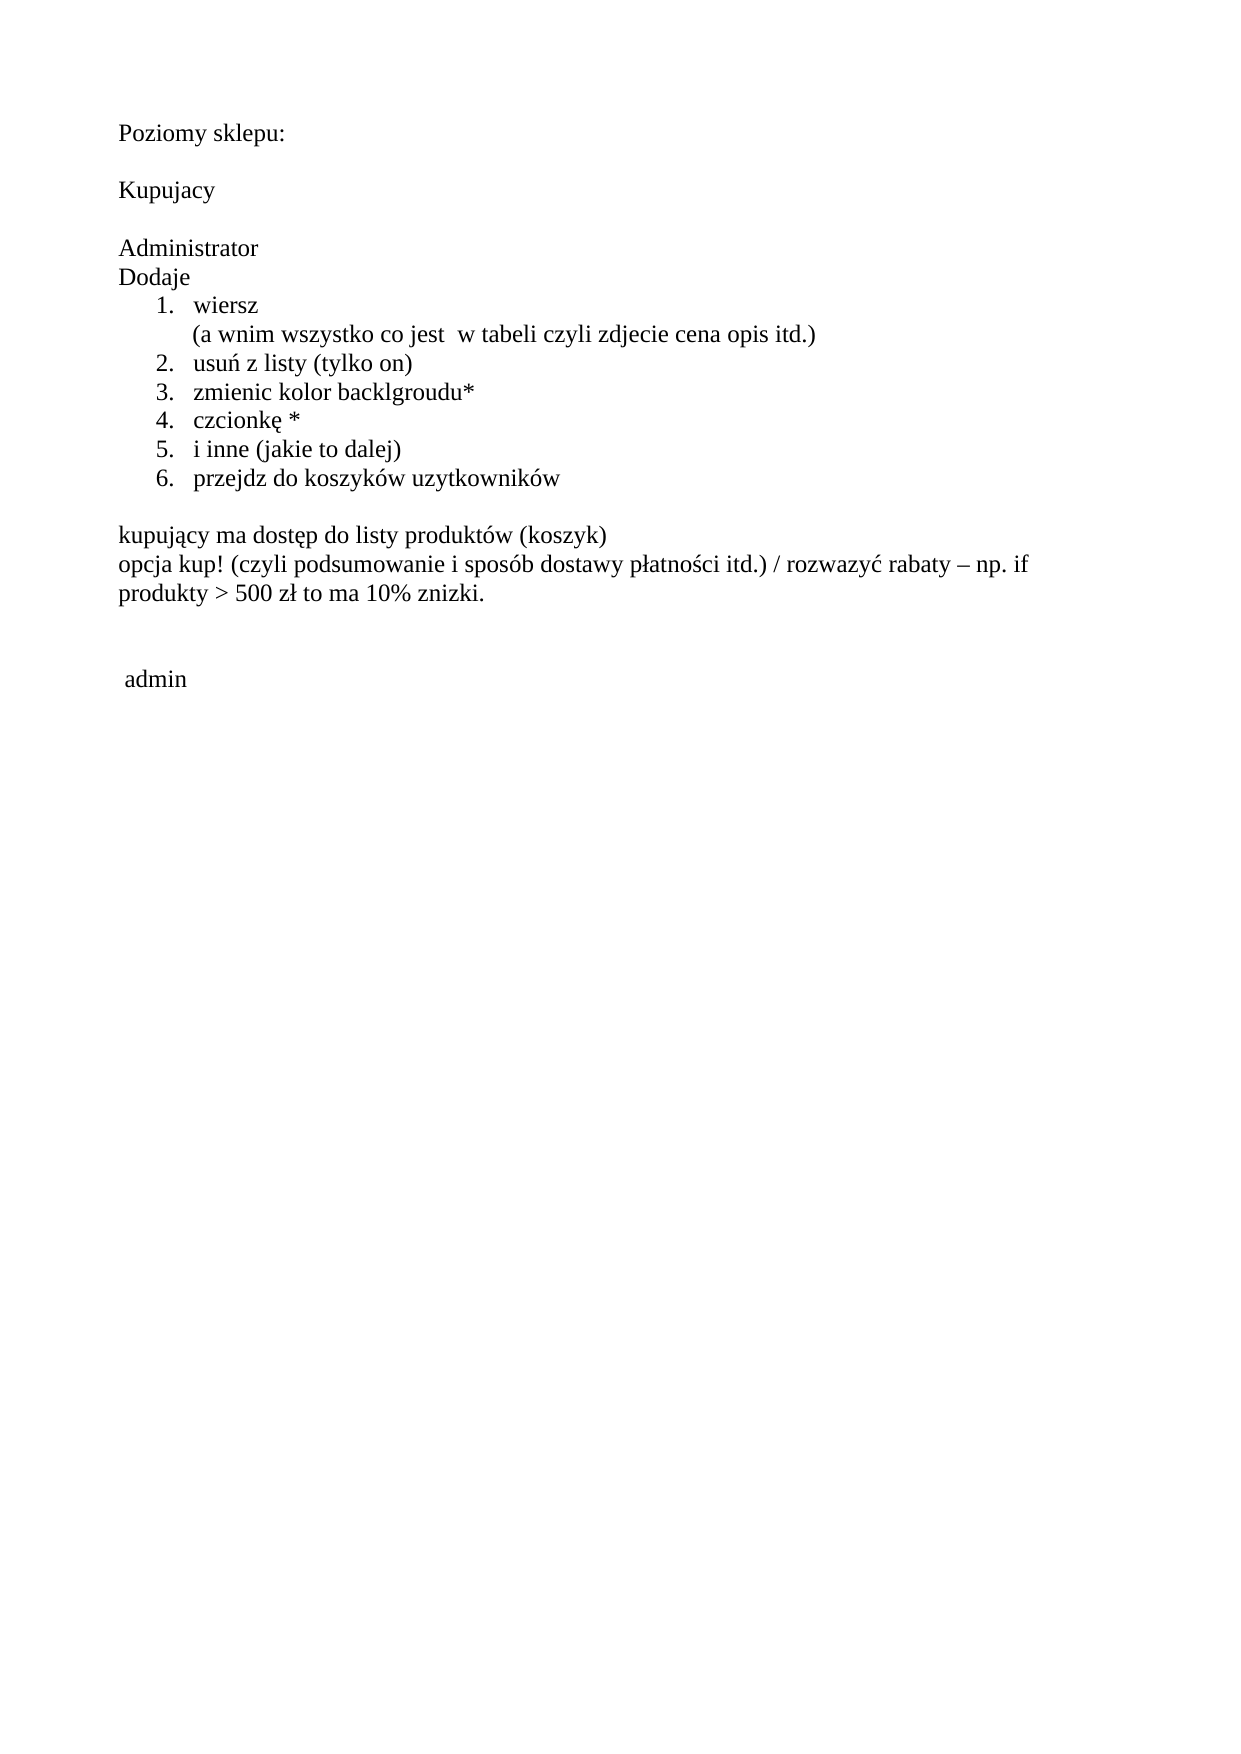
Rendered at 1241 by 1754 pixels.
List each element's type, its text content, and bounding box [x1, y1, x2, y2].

list przejdz do koszyków uzytkowników [156, 463, 1122, 492]
list czcionkę * [156, 406, 1122, 434]
list wiersz [156, 291, 1122, 319]
text Administrator [118, 233, 1122, 262]
text admin [118, 664, 1122, 693]
list i inne (jakie to dalej) [156, 434, 1122, 463]
list usuń z listy (tylko on) [156, 348, 1122, 377]
text opcja kup! (czyli podsumowanie i sposób dostawy płatności itd.) / rozwazyć rabaty – np. if produkty > 500 zł to ma 10% znizki. [118, 549, 1122, 607]
text (a wnim wszystko co jest w tabeli czyli zdjecie cena opis itd.) [118, 319, 1122, 348]
text Kupujacy [118, 176, 1122, 204]
text Dodaje [118, 262, 1122, 291]
text kupujący ma dostęp do listy produktów (koszyk) [118, 521, 1122, 549]
list zmienic kolor backlgroudu* [156, 377, 1122, 406]
text Poziomy sklepu: [118, 118, 1122, 147]
